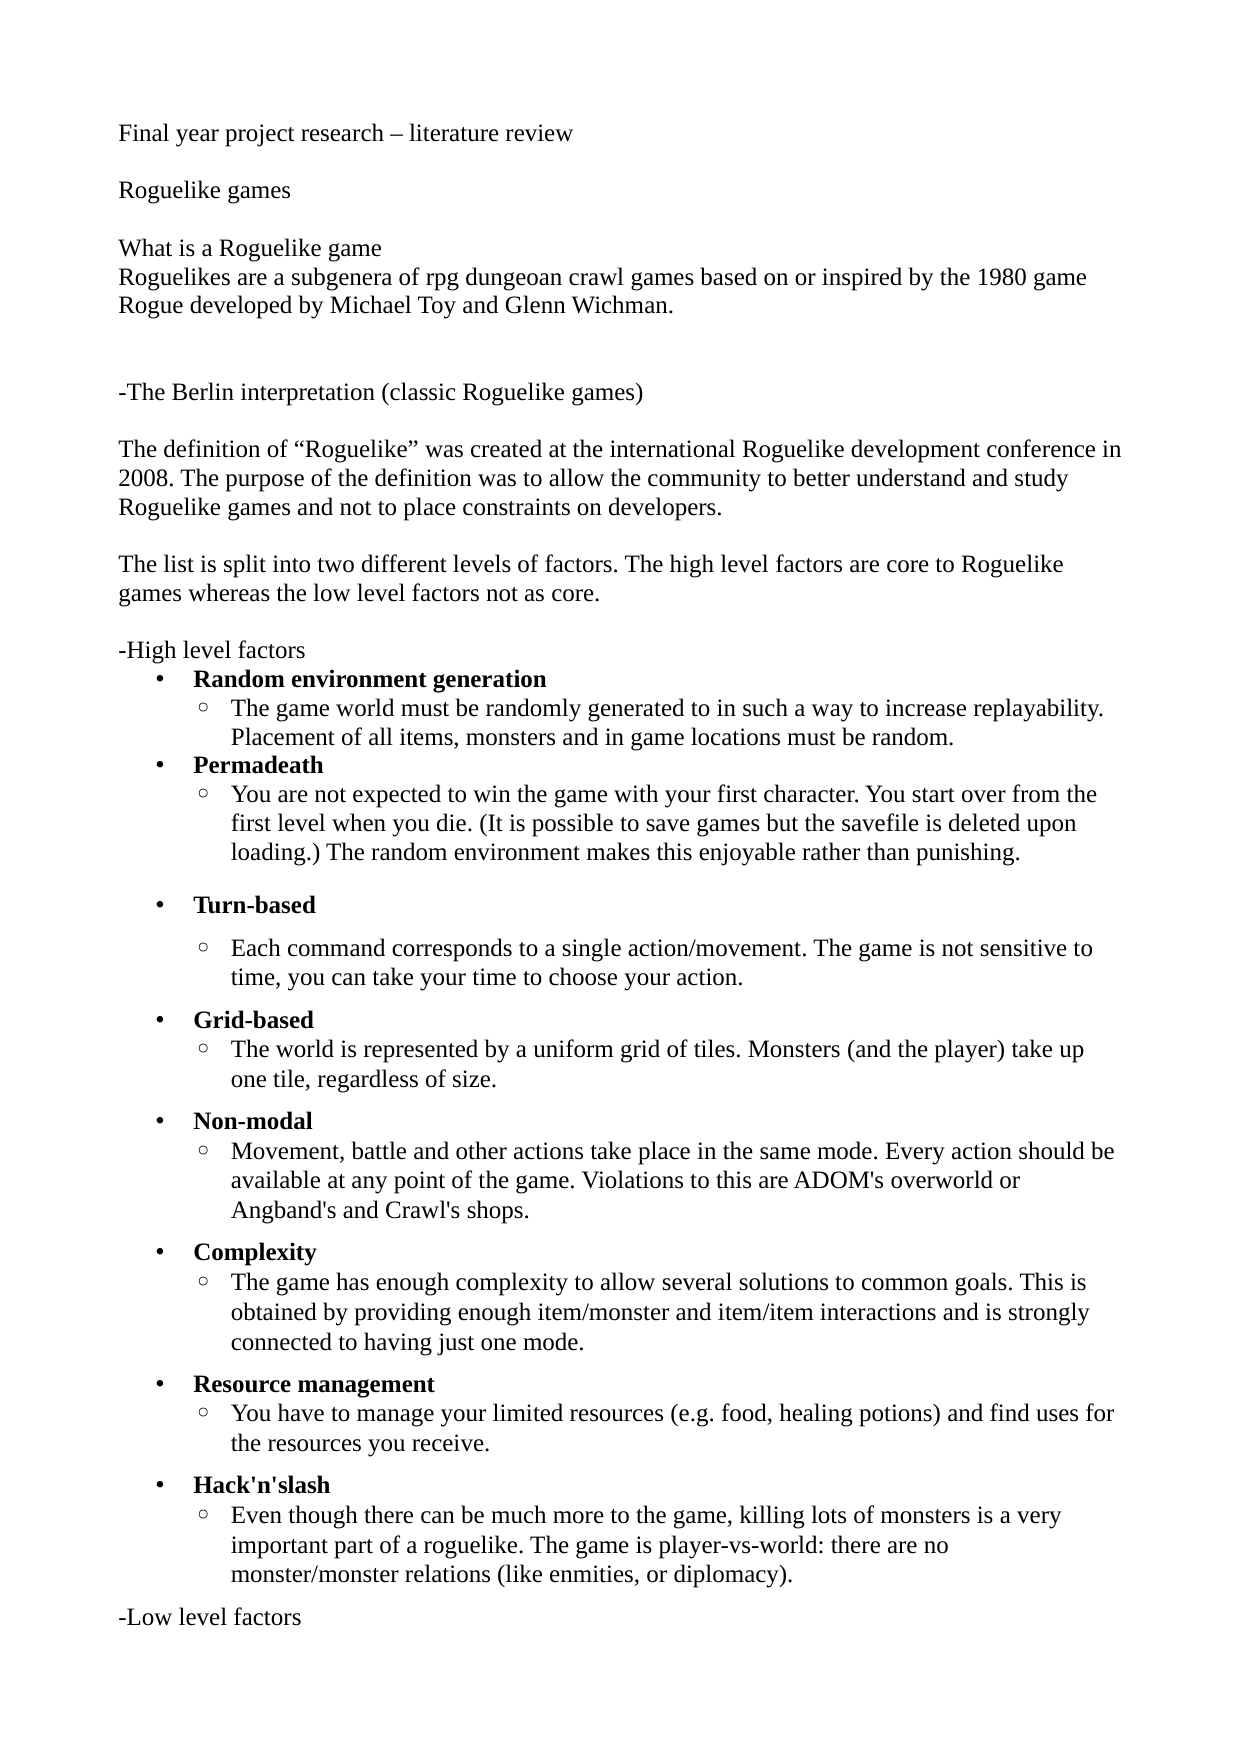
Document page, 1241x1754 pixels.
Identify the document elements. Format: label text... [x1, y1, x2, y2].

list Permadeath [156, 751, 1122, 779]
list The game world must be randomly generated to in such a way to increase replayability. Placement of all items, monsters and in game locations must be random. [193, 693, 1122, 751]
text Final year project research – literature review [118, 118, 1122, 147]
list The world is represented by a uniform grid of tiles. Monsters (and the player) take up one tile, regardless of size. [193, 1033, 1122, 1093]
text Roguelikes are a subgenera of rpg dungeoan crawl games based on or inspired by the 1980 game Rogue developed by Michael Toy and Glenn Wichman. [118, 262, 1122, 319]
list Random environment generation [156, 664, 1122, 693]
subtitle Turn-based [156, 891, 1122, 919]
text -The Berlin interpretation (classic Roguelike games) [118, 377, 1122, 406]
text The list is split into two different levels of factors. The high level factors are core to Roguelike games whereas the low level factors not as core. [118, 549, 1122, 607]
text What is a Roguelike game [118, 233, 1122, 262]
list You are not expected to win the game with your first character. You start over from the first level when you die. (It is possible to save games but the savefile is deleted upon loading.) The random environment makes this enjoyable rather than punishing. [193, 779, 1122, 866]
list The game has enough complexity to allow several solutions to common goals. This is obtained by providing enough item/monster and item/item interactions and is strongly connected to having just one mode. [193, 1266, 1122, 1355]
list Movement, battle and other actions take place in the same mode. Every action should be available at any point of the game. Violations to this are ADOM's overworld or Angband's and Crawl's shops. [193, 1135, 1122, 1224]
text The definition of “Roguelike” was created at the international Roguelike development conference in 2008. The purpose of the definition was to allow the community to better understand and study Roguelike games and not to place constraints on developers. [118, 434, 1122, 521]
list Each command corresponds to a single action/movement. The game is not sensitive to time, you can take your time to choose your action. [193, 932, 1122, 991]
text Roguelike games [118, 176, 1122, 204]
subtitle Non-modal [156, 1105, 1122, 1135]
text -High level factors [118, 636, 1122, 664]
text -Low level factors [118, 1601, 1122, 1630]
list Even though there can be much more to the game, killing lots of monsters is a very important part of a roguelike. The game is player-vs-world: there are no monster/monster relations (like enmities, or diplomacy). [193, 1499, 1122, 1588]
subtitle Grid-based [156, 1004, 1122, 1033]
subtitle Hack'n'slash [156, 1469, 1122, 1499]
subtitle Complexity [156, 1237, 1122, 1266]
subtitle Resource management [156, 1368, 1122, 1397]
list You have to manage your limited resources (e.g. food, healing potions) and find uses for the resources you receive. [193, 1397, 1122, 1457]
